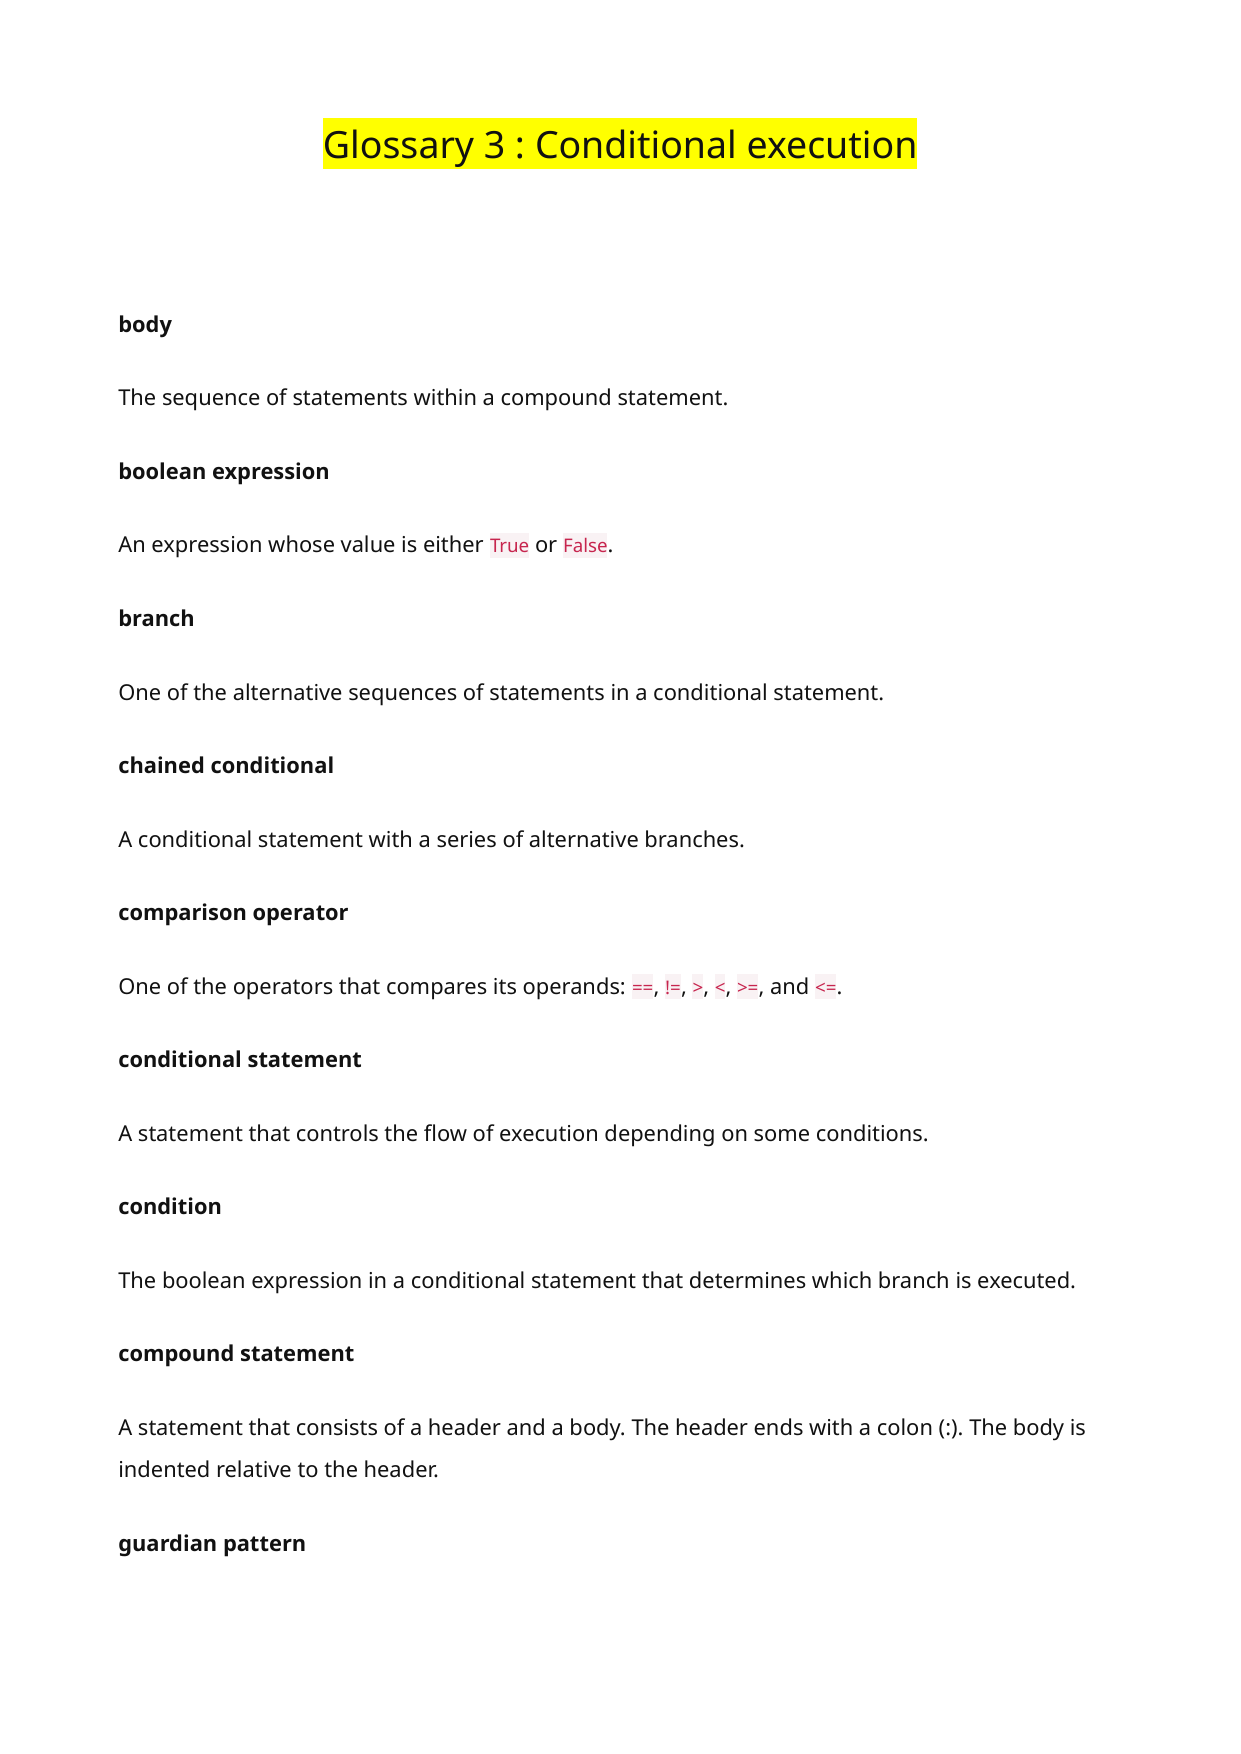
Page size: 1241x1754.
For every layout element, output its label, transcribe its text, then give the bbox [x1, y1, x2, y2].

list The boolean expression in a conditional statement that determines which branch is executed. [118, 1265, 1122, 1294]
list A conditional statement with a series of alternative branches. [118, 823, 1122, 853]
subtitle guardian pattern [118, 1528, 1122, 1557]
list The sequence of statements within a compound statement. [118, 382, 1122, 412]
subtitle comparison operator [118, 897, 1122, 927]
subtitle condition [118, 1191, 1122, 1221]
list One of the alternative sequences of statements in a conditional statement. [118, 676, 1122, 706]
subtitle compound statement [118, 1338, 1122, 1368]
subtitle conditional statement [118, 1044, 1122, 1074]
subtitle branch [118, 603, 1122, 633]
subtitle body [118, 309, 1122, 338]
subtitle chained conditional [118, 750, 1122, 780]
subtitle Glossary 3 : Conditional execution [118, 118, 1122, 169]
list A statement that consists of a header and a body. The header ends with a colon (:). The body is indented relative to the header. [118, 1412, 1122, 1484]
subtitle boolean expression [118, 456, 1122, 486]
list A statement that controls the flow of execution depending on some conditions. [118, 1118, 1122, 1147]
list An expression whose value is either True or False. [118, 529, 1122, 559]
list One of the operators that compares its operands: ==, !=, >, <, >=, and <=. [118, 971, 1122, 1000]
